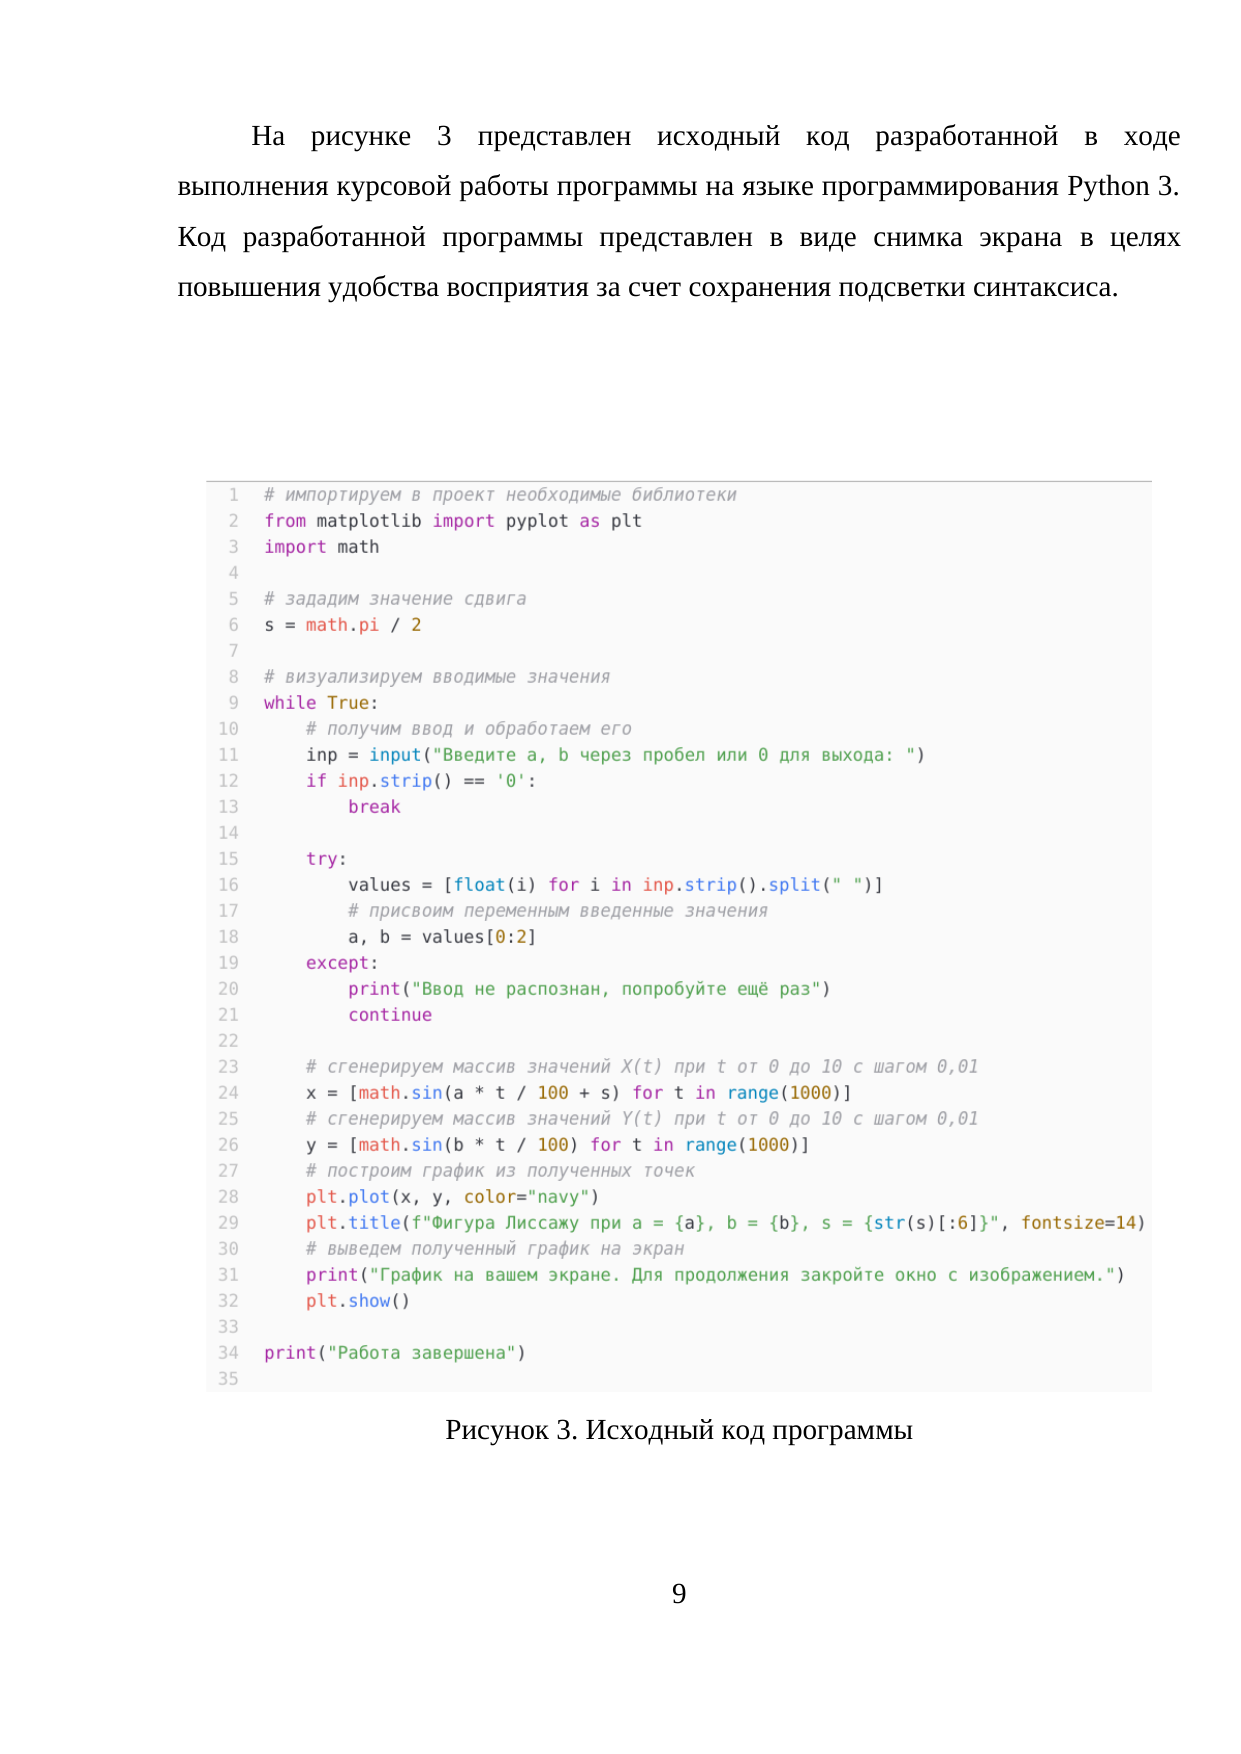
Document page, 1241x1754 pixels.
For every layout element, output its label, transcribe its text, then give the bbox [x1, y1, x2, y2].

text На рисунке 3 представлен исходный код разработанной в ходе выполнения курсовой работы программы на языке программирования Python 3. Код разработанной программы представлен в виде снимка экрана в целях повышения удобства восприятия за счет сохранения подсветки синтаксиса. [177, 118, 1181, 303]
picture [206, 480, 1152, 1392]
text Рисунок 3. Исходный код программы [191, 477, 1167, 1446]
